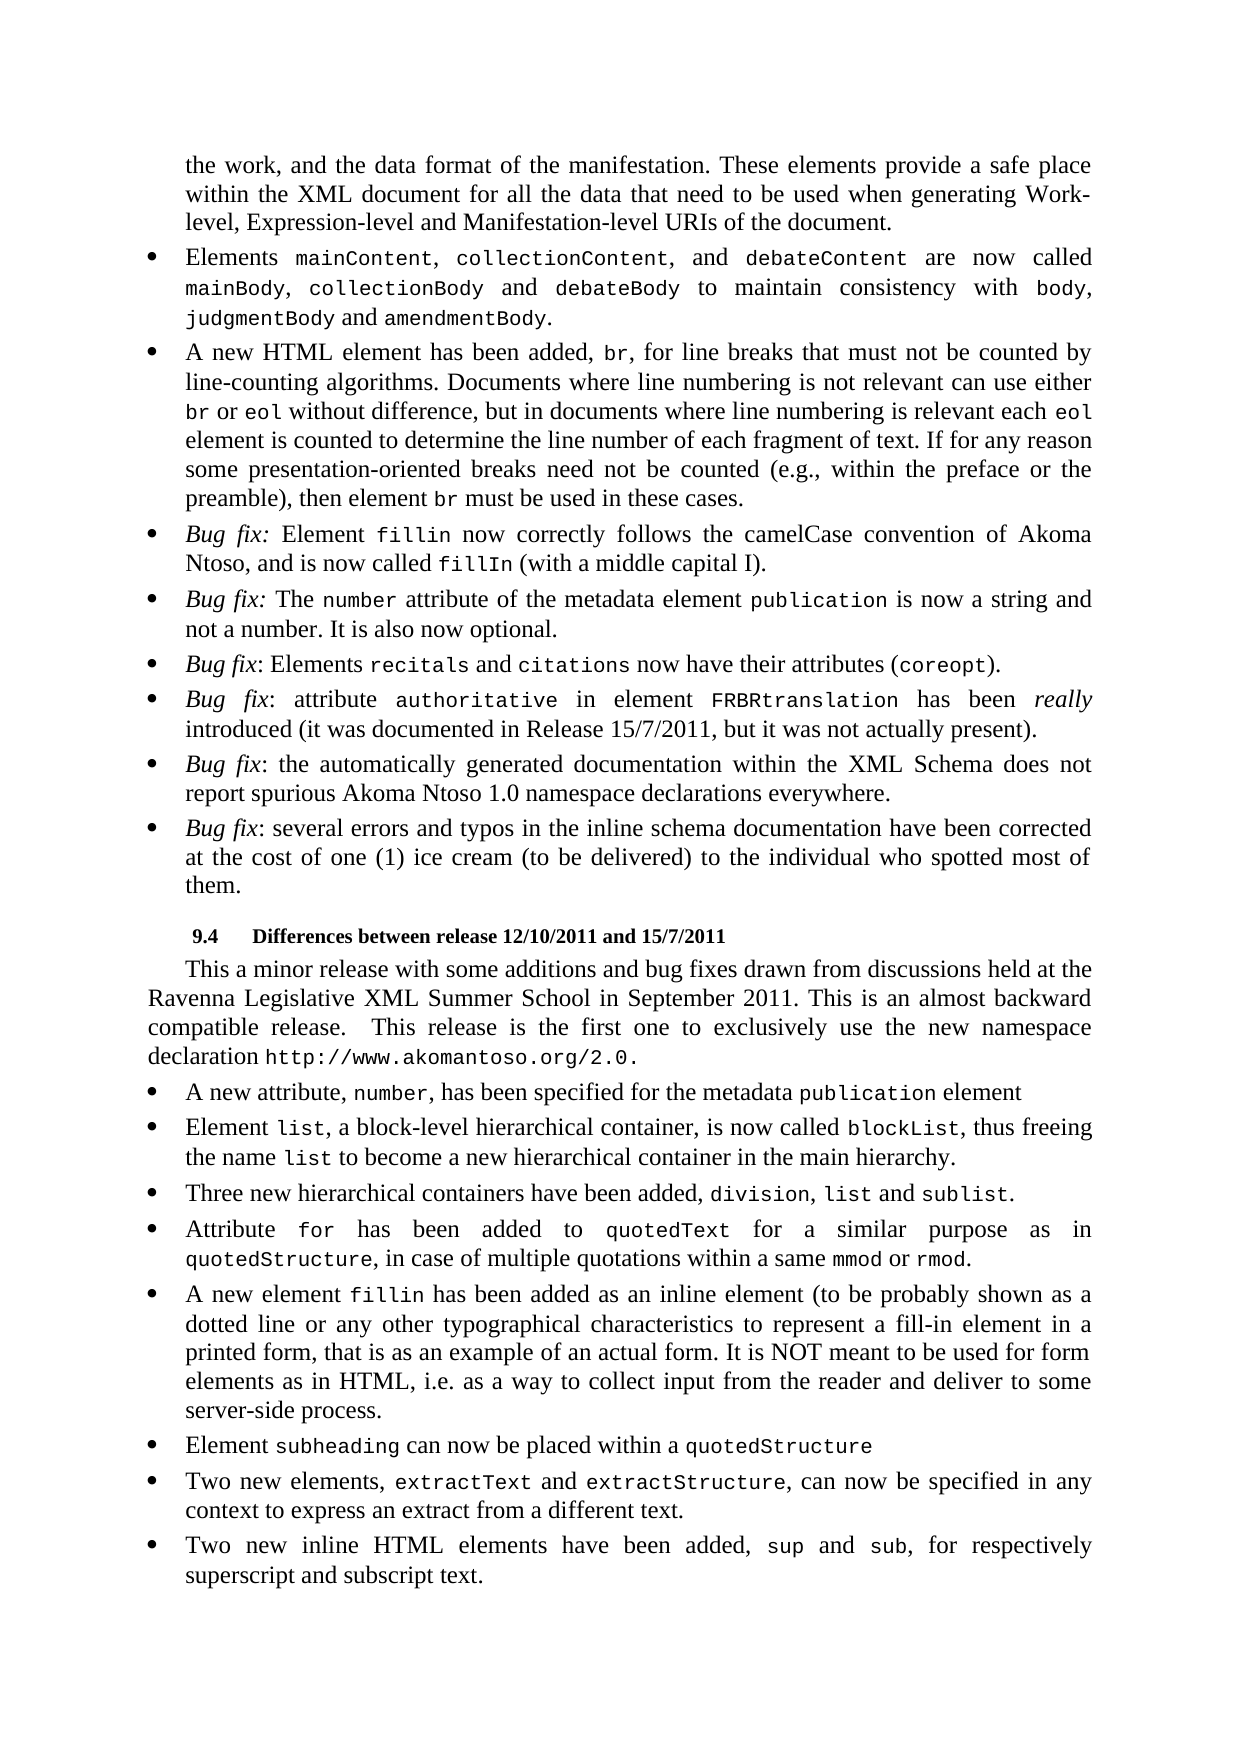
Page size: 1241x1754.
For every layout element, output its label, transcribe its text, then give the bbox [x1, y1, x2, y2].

list A new HTML element has been added, br, for line breaks that must not be counted by line-counting algorithms. Documents where line numbering is not relevant can use either br or eol without difference, but in documents where line numbering is relevant each eol element is counted to determine the line number of each fragment of text. If for any reason some presentation-oriented breaks need not be counted (e.g., within the preface or the preamble), then element br must be used in these cases. [148, 337, 1092, 512]
list Bug fix: Elements recitals and citations now have their attributes (coreopt). [148, 649, 1092, 678]
list A new element fillin has been added as an inline element (to be probably shown as a dotted line or any other typographical characteristics to represent a fill-in element in a printed form, that is as an example of an actual form. It is NOT meant to be used for form elements as in HTML, i.e. as a way to collect input from the reader and deliver to some server-side process. [148, 1279, 1092, 1424]
list Bug fix: the automatically generated documentation within the XML Schema does not report spurious Akoma Ntoso 1.0 namespace declarations everywhere. [148, 749, 1092, 807]
subtitle Differences between release 12/10/2011 and 15/7/2011 [192, 924, 1092, 948]
list Elements mainContent, collectionContent, and debateContent are now called mainBody, collectionBody and debateBody to maintain consistency with body, judgmentBody and amendmentBody. [148, 242, 1092, 331]
list Bug fix: Element fillin now correctly follows the camelCase convention of Akoma Ntoso, and is now called fillIn (with a middle capital I). [148, 519, 1092, 578]
list Bug fix: attribute authoritative in element FRBRtranslation has been really introduced (it was documented in Release 15/7/2011, but it was not actually present). [148, 684, 1092, 743]
text This a minor release with some additions and bug fixes drawn from discussions held at the Ravenna Legislative XML Summer School in September 2011. This is an almost backward compatible release. This release is the first one to exclusively use the new namespace declaration http://www.akomantoso.org/2.0. [148, 954, 1092, 1070]
list Two new elements, extractText and extractStructure, can now be specified in any context to express an extract from a different text. [148, 1466, 1092, 1524]
list Attribute for has been added to quotedText for a similar purpose as in quotedStructure, in case of multiple quotations within a same mmod or rmod. [148, 1214, 1092, 1273]
list Element list, a block-level hierarchical container, is now called blockList, thus freeing the name list to become a new hierarchical container in the main hierarchy. [148, 1112, 1092, 1172]
list the work, and the data format of the manifestation. These elements provide a safe place within the XML document for all the data that need to be used when generating Work-level, Expression-level and Manifestation-level URIs of the document. [148, 150, 1092, 236]
list Element subheading can now be placed within a quotedStructure [148, 1430, 1092, 1459]
list Three new hierarchical containers have been added, division, list and sublist. [148, 1178, 1092, 1207]
list Bug fix: several errors and typos in the inline schema documentation have been corrected at the cost of one (1) ice cream (to be delivered) to the individual who spotted most of them. [148, 813, 1092, 899]
list Two new inline HTML elements have been added, sup and sub, for respectively superscript and subscript text. [148, 1530, 1092, 1589]
list Bug fix: The number attribute of the metadata element publication is now a string and not a number. It is also now optional. [148, 584, 1092, 642]
list A new attribute, number, has been specified for the metadata publication element [148, 1077, 1092, 1106]
